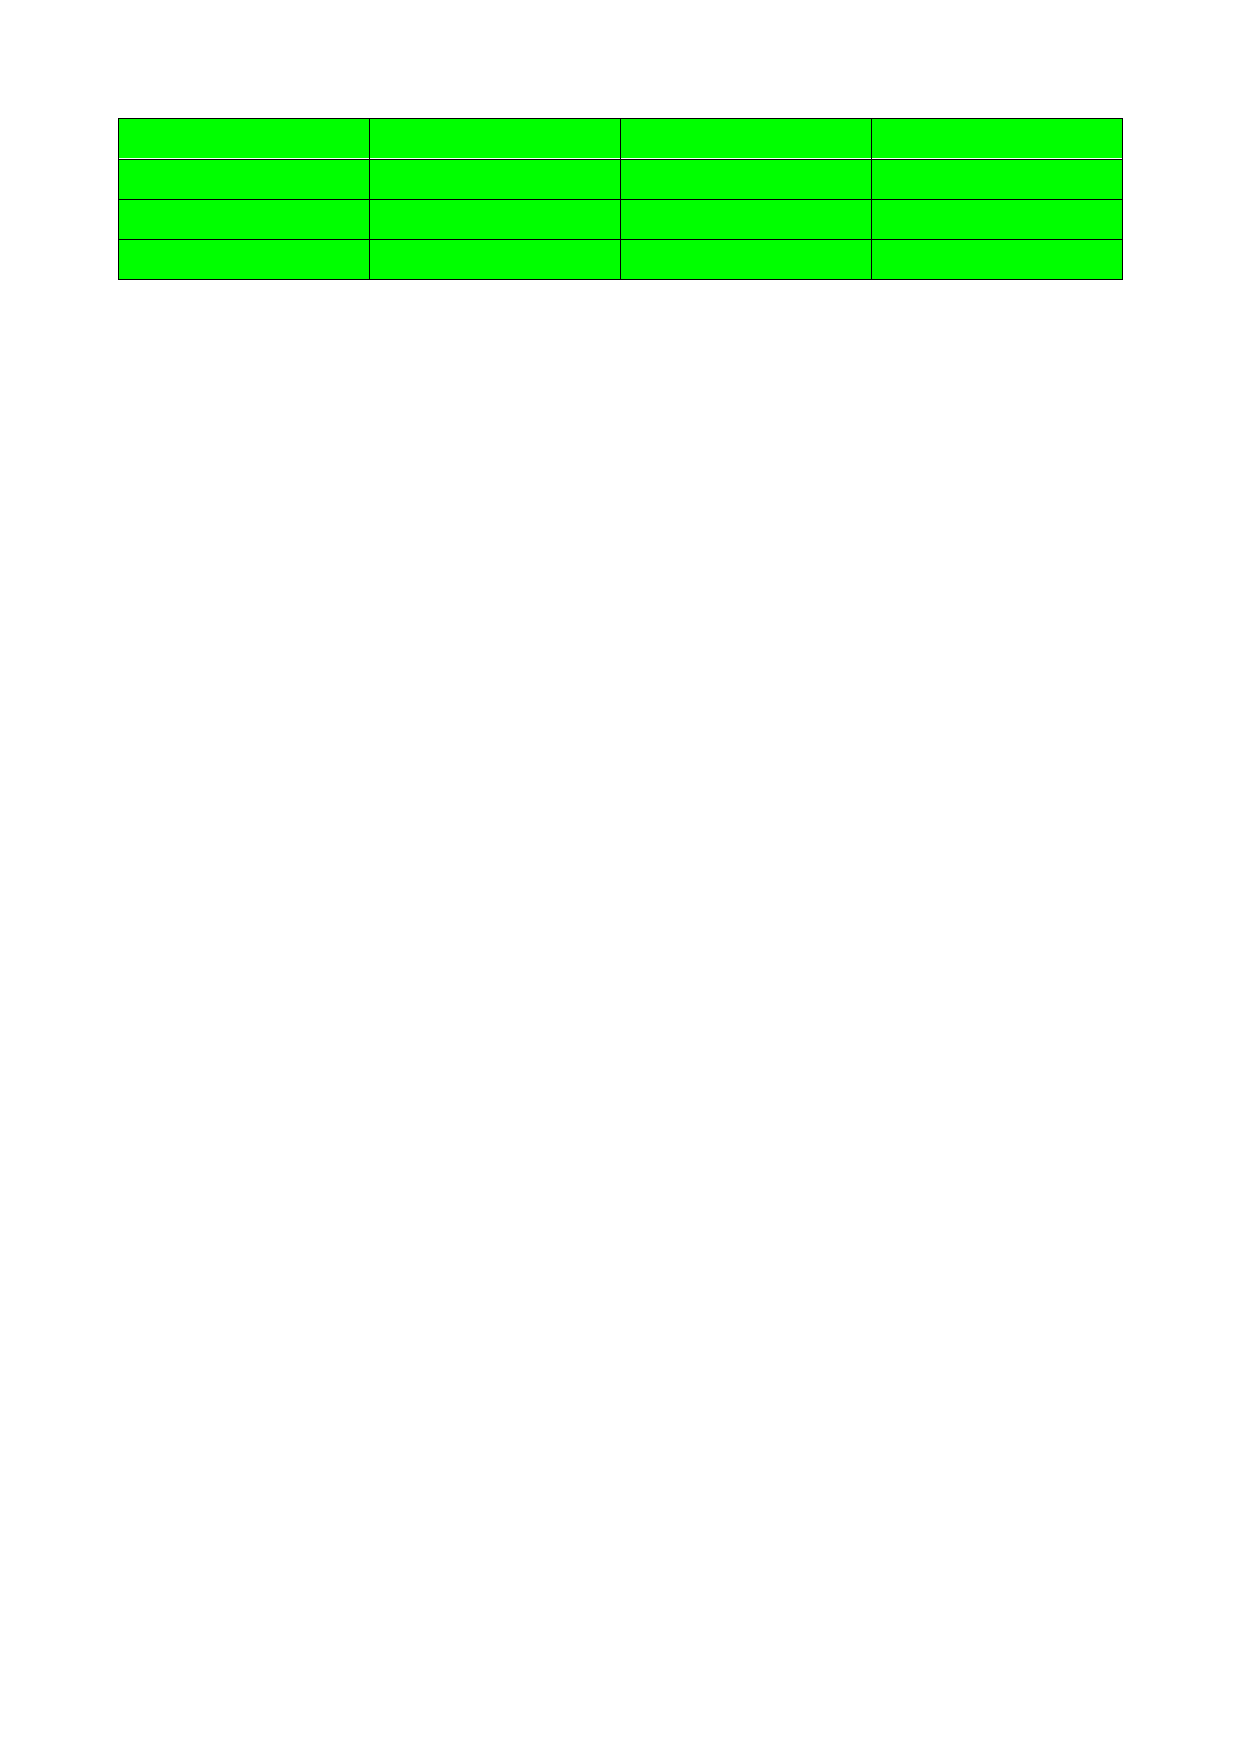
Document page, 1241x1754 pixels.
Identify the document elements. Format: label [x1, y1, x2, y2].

table_header [370, 119, 620, 158]
table_cell [621, 240, 871, 279]
table_cell [119, 240, 369, 279]
table_header [621, 119, 871, 158]
table_cell [872, 160, 1122, 199]
table_header [872, 119, 1122, 158]
table_cell [370, 200, 620, 239]
table_header [119, 119, 369, 158]
table_cell [370, 240, 620, 279]
table_cell [621, 200, 871, 239]
table_cell [370, 160, 620, 199]
table_cell [119, 160, 369, 199]
table_cell [872, 240, 1122, 279]
table_cell [621, 160, 871, 199]
table_cell [872, 200, 1122, 239]
table_cell [119, 200, 369, 239]
